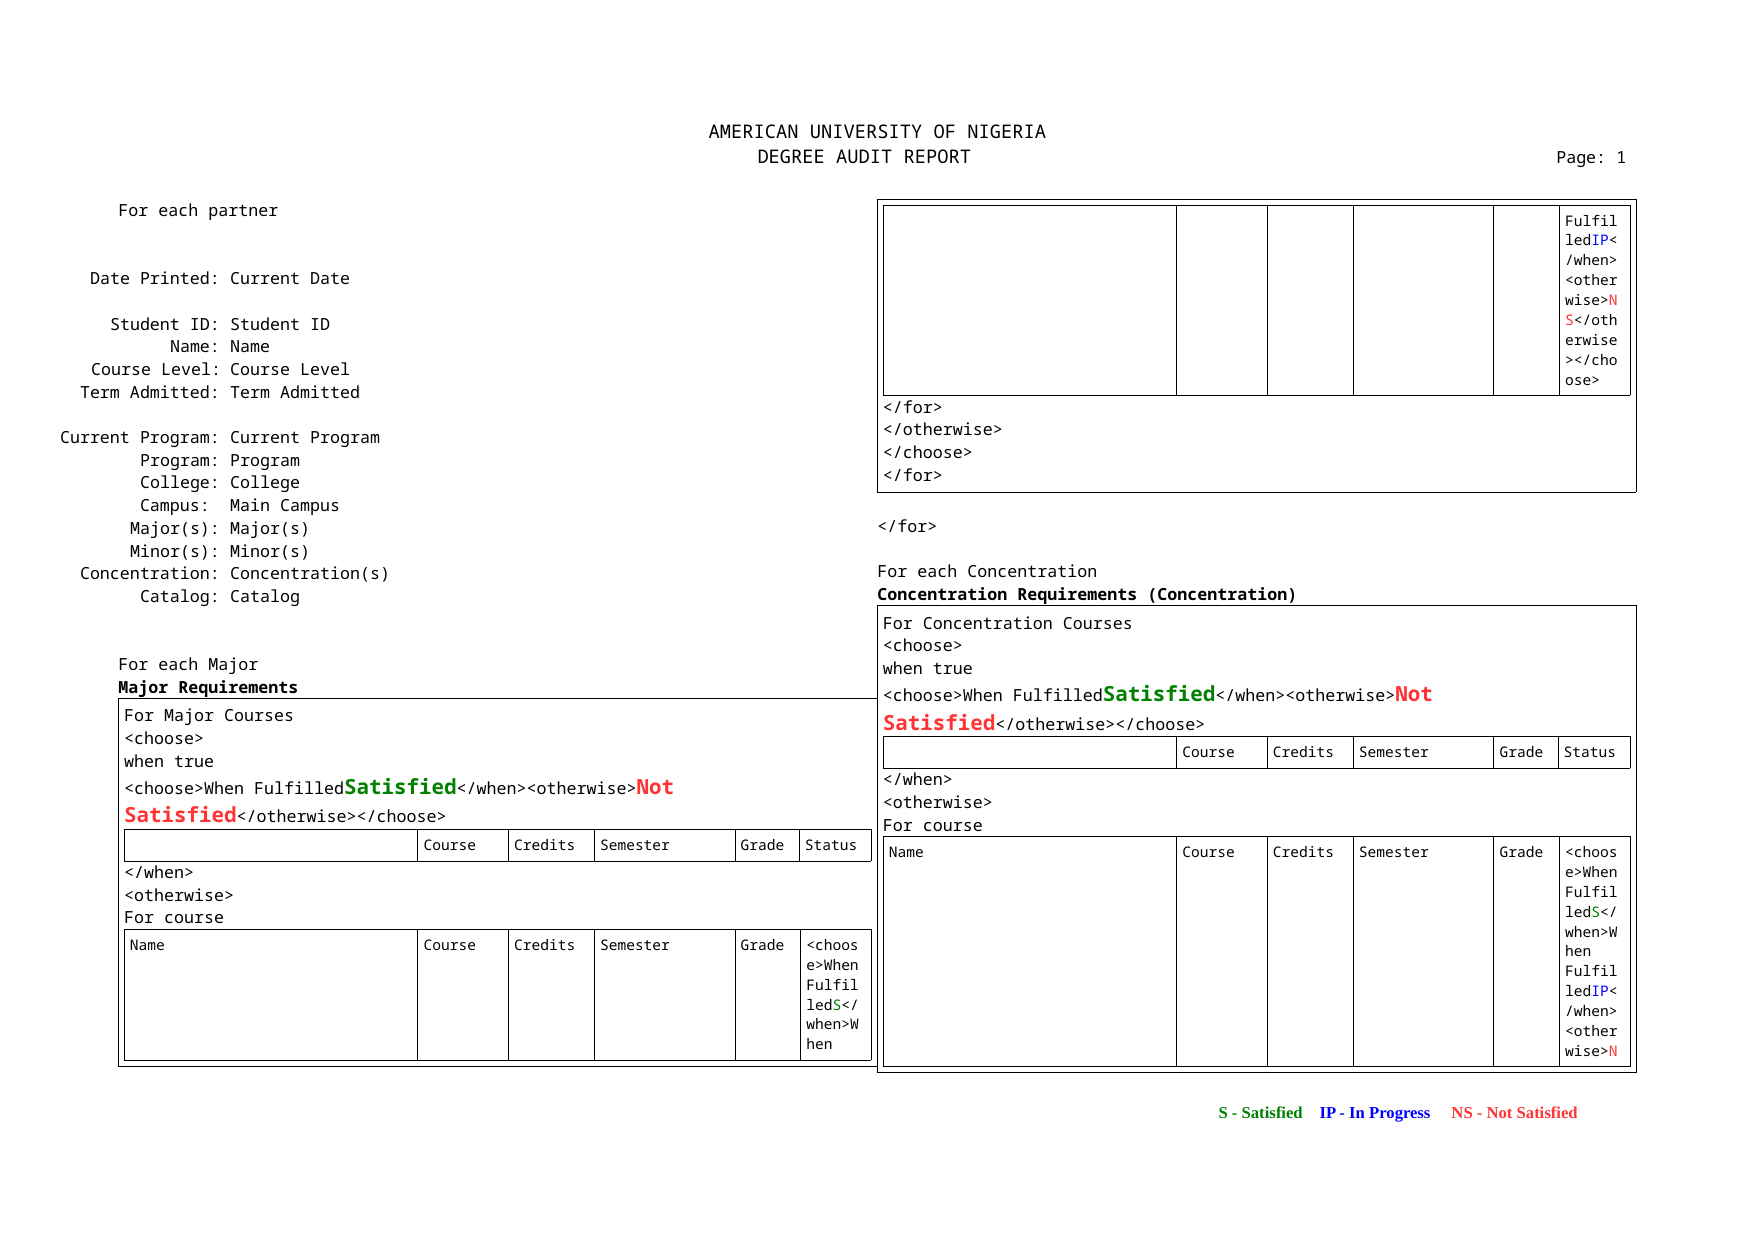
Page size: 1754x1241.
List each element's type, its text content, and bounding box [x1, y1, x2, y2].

table_cell Catalog [220, 585, 790, 607]
table_cell Catalog: [31, 585, 220, 607]
table_header Course [418, 930, 508, 1060]
table_header Course [1177, 837, 1267, 1066]
table_header Grade [1494, 737, 1558, 768]
table_cell Course Level: [31, 358, 220, 380]
table_header </for> </otherwise> </choose> </for> [878, 200, 1636, 492]
table_header [884, 737, 1176, 768]
table_header FulfilledIP</when><otherwise>NS</otherwise></choose> [1560, 206, 1630, 395]
table_header Grade [1494, 837, 1559, 1066]
table_header <choose>When FulfilledS</when>When [801, 930, 871, 1060]
table_header Semester [1354, 737, 1493, 768]
table_cell Program [220, 449, 790, 471]
text Concentration Requirements (Concentration) [877, 583, 1636, 605]
table_header Grade [736, 930, 800, 1060]
table_header [1354, 206, 1493, 395]
table_cell Student ID [220, 312, 790, 335]
table_cell Current Program [220, 426, 790, 448]
table_cell Main Campus [220, 494, 790, 517]
table_cell Major(s) [220, 517, 790, 539]
table_cell Minor(s) [220, 539, 790, 562]
table_cell Term Admitted [220, 380, 790, 403]
table_header [1177, 206, 1267, 395]
text For each Major [118, 653, 877, 676]
table_header For Major Courses <choose> when true <choose>When FulfilledSatisfied</when><otherwise>Not Satisfied</otherwise></choose> </when> <otherwise> For course [119, 699, 877, 1066]
table_cell Course Level [220, 358, 790, 380]
table_header Name [884, 837, 1176, 1066]
table_cell [220, 403, 790, 426]
table_cell Current Program: [31, 426, 220, 448]
table_cell Campus: [31, 494, 220, 517]
table_header [884, 206, 1176, 395]
text Major Requirements [118, 676, 877, 698]
table_header Credits [509, 930, 594, 1060]
text For each Concentration [877, 560, 1636, 583]
text </for> [877, 514, 1636, 537]
table_header Semester [595, 830, 735, 861]
table_header Course [418, 830, 508, 861]
table_header For Concentration Courses <choose> when true <choose>When FulfilledSatisfied</when><otherwise>Not Satisfied</otherwise></choose> </when> <otherwise> For course [878, 606, 1636, 1072]
table_cell [31, 290, 220, 312]
table_header Grade [736, 830, 799, 861]
table_header Credits [1268, 737, 1353, 768]
table_cell Concentration: [31, 562, 220, 585]
text For each partner [118, 199, 877, 221]
table_cell [220, 290, 790, 312]
table_cell Student ID: [31, 312, 220, 335]
table_header Status [800, 830, 871, 861]
table_header Semester [1354, 837, 1493, 1066]
table_header [1494, 206, 1559, 395]
table_cell Term Admitted: [31, 380, 220, 403]
table_header Current Date [220, 267, 790, 289]
table_header Date Printed: [31, 267, 220, 289]
table_header Credits [1268, 837, 1353, 1066]
table_header Semester [595, 930, 735, 1060]
table_header Credits [509, 830, 594, 861]
table_header [125, 830, 417, 861]
table_cell Minor(s): [31, 539, 220, 562]
table_cell College: [31, 471, 220, 494]
table_cell Program: [31, 449, 220, 471]
table_cell Concentration(s) [220, 562, 790, 585]
table_cell Major(s): [31, 517, 220, 539]
table_cell Name [220, 335, 790, 358]
table_cell Name: [31, 335, 220, 358]
table_header <choose>When FulfilledS</when>When FulfilledIP</when><otherwise>N [1560, 837, 1630, 1066]
table_header Name [125, 930, 417, 1060]
table_header [1268, 206, 1353, 395]
table_cell [31, 403, 220, 426]
table_header Status [1559, 737, 1630, 768]
table_header Course [1177, 737, 1267, 768]
table_cell College [220, 471, 790, 494]
